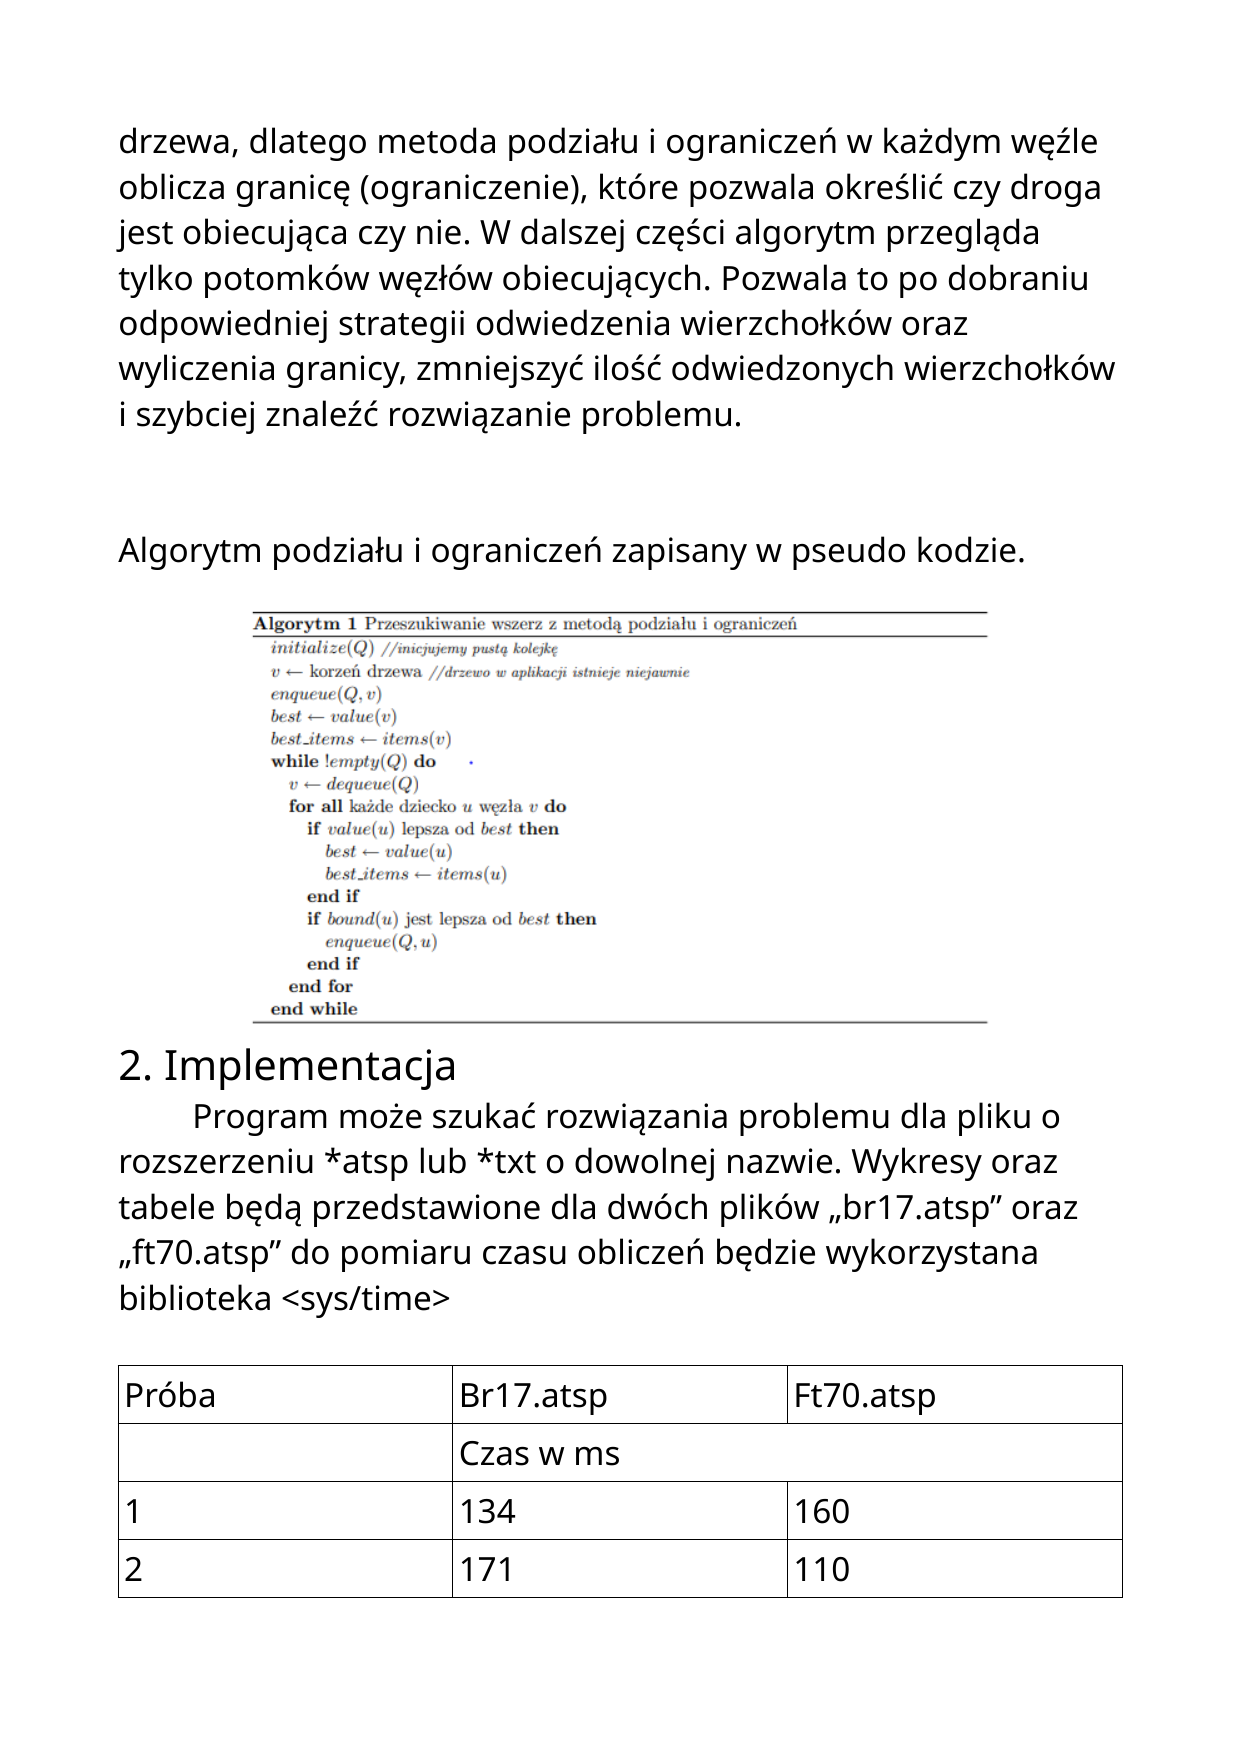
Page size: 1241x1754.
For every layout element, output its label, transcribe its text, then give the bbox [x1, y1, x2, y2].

table_cell 1 [119, 1482, 452, 1539]
text drzewa, dlatego metoda podziału i ograniczeń w każdym węźle oblicza granicę (ograniczenie), które pozwala określić czy droga jest obiecująca czy nie. W dalszej części algorytm przegląda tylko potomków węzłów obiecujących. Pozwala to po dobraniu odpowiedniej strategii odwiedzenia wierzchołków oraz wyliczenia granicy, zmniejszyć ilość odwiedzonych wierzchołków i szybciej znaleźć rozwiązanie problemu. [118, 118, 1122, 436]
table_header Br17.atsp [453, 1366, 787, 1423]
text Algorytm podziału i ograniczeń zapisany w pseudo kodzie. [118, 527, 1122, 572]
picture [233, 602, 1007, 1036]
table_header Próba [119, 1366, 452, 1423]
text 2. Implementacja [118, 572, 1122, 1093]
table_cell 110 [788, 1540, 1122, 1597]
table_cell 171 [453, 1540, 787, 1597]
text Program może szukać rozwiązania problemu dla pliku o rozszerzeniu *atsp lub *txt o dowolnej nazwie. Wykresy oraz tabele będą przedstawione dla dwóch plików „br17.atsp” oraz „ft70.atsp” do pomiaru czasu obliczeń będzie wykorzystana biblioteka <sys/time> [118, 1093, 1122, 1320]
table_cell [119, 1424, 452, 1481]
table_cell Czas w ms [453, 1424, 1122, 1481]
table_cell 134 [453, 1482, 787, 1539]
table_header Ft70.atsp [788, 1366, 1122, 1423]
table_cell 160 [788, 1482, 1122, 1539]
table_cell 2 [119, 1540, 452, 1597]
